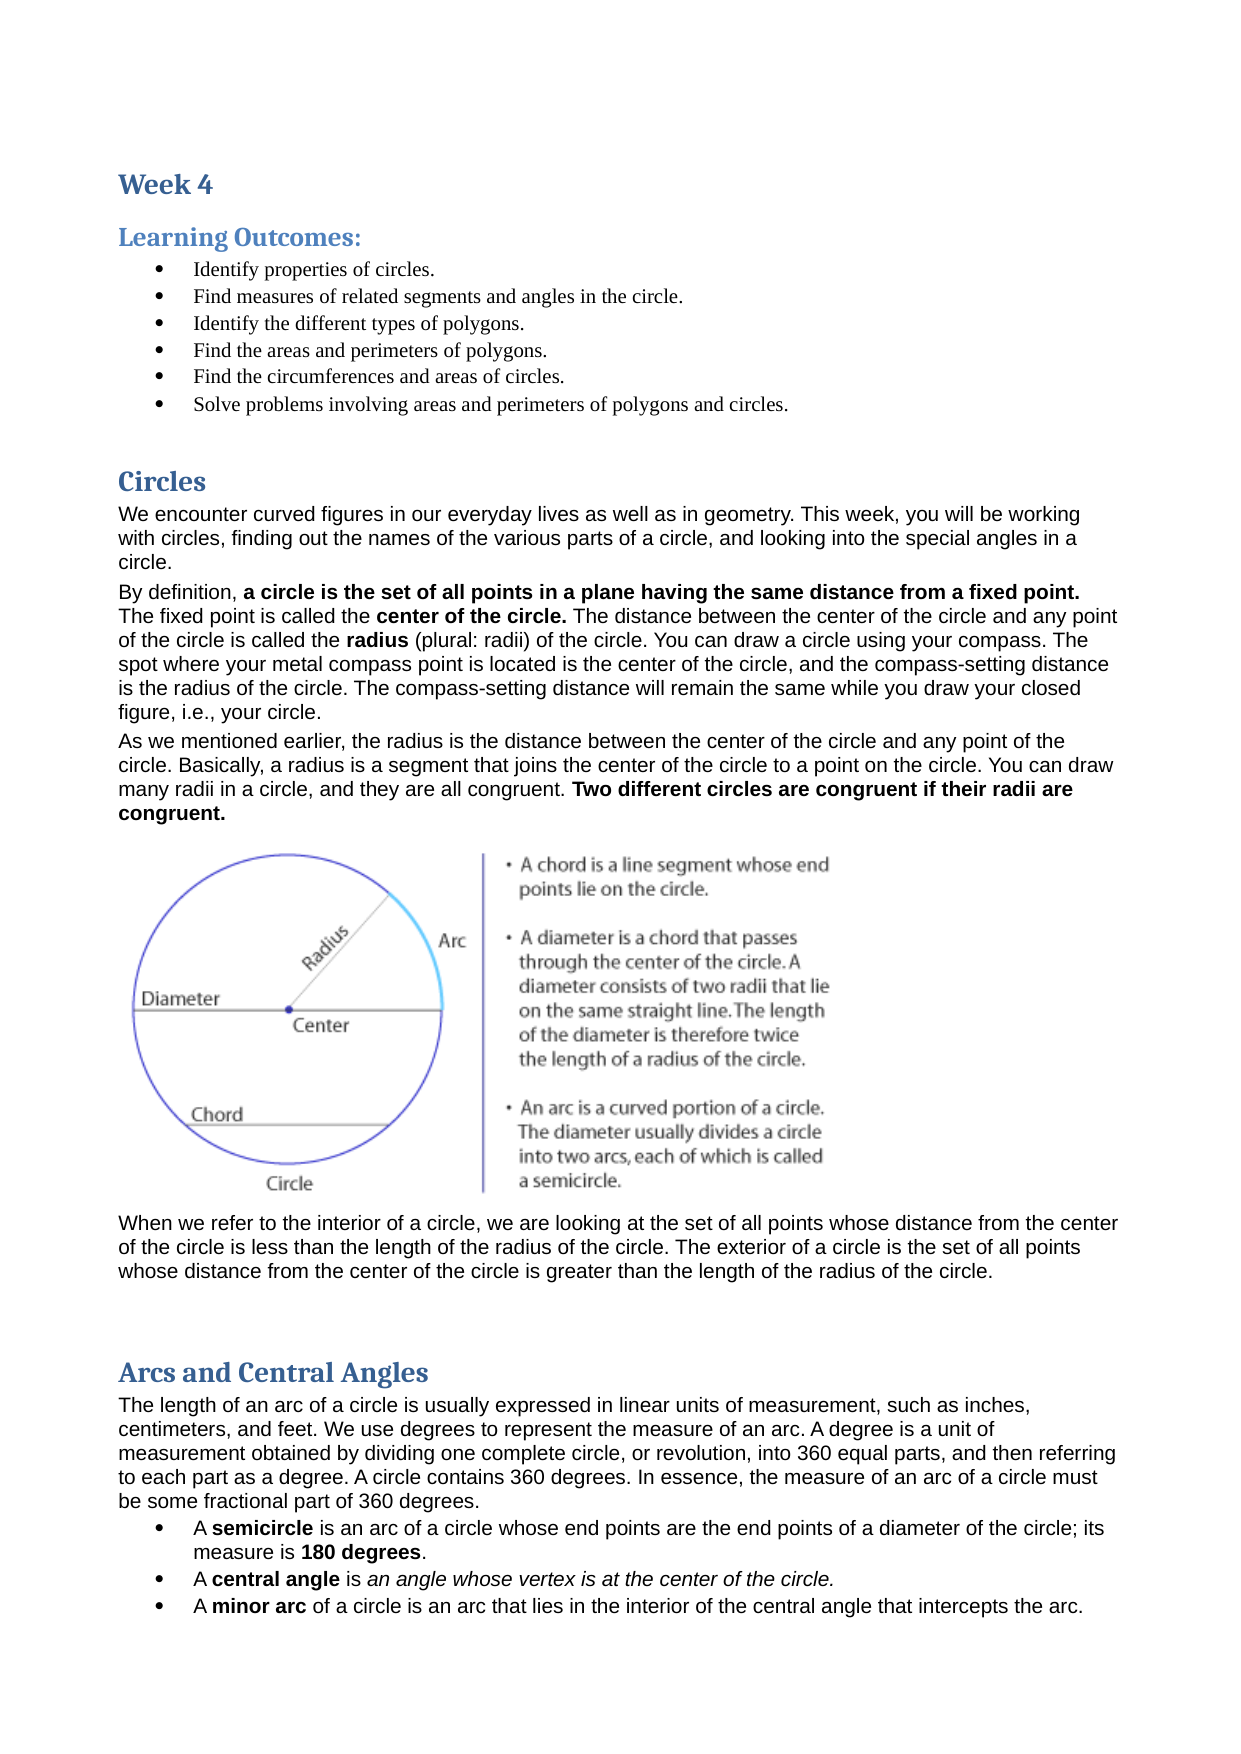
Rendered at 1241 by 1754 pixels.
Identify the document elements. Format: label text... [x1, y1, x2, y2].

list Find measures of related segments and angles in the circle. [156, 283, 1122, 308]
subtitle Learning Outcomes: [118, 222, 1122, 254]
list A central angle is an angle whose vertex is at the center of the circle. [156, 1567, 1122, 1591]
list Identify properties of circles. [156, 257, 1122, 281]
text By definition, a circle is the set of all points in a plane having the same distance from a fixed point. The fixed point is called the center of the circle. The distance between the center of the circle and any point of the circle is called the radius (plural: radii) of the circle. You can draw a circle using your compass. The spot where your metal compass point is located is the center of the circle, and the compass-setting distance is the radius of the circle. The compass-setting distance will remain the same while you draw your closed figure, i.e., your circle. [118, 580, 1122, 723]
list Find the areas and perimeters of polygons. [156, 337, 1122, 362]
subtitle Arcs and Central Angles [118, 1357, 1122, 1390]
list A minor arc of a circle is an arc that lies in the interior of the central angle that intercepts the arc. [156, 1594, 1122, 1618]
subtitle Week 4 [118, 168, 1122, 202]
list Find the circumferences and areas of circles. [156, 364, 1122, 388]
picture [118, 828, 839, 1211]
list A semicircle is an arc of a circle whose end points are the end points of a diameter of the circle; its measure is 180 degrees. [156, 1516, 1122, 1564]
subtitle Circles [118, 466, 1122, 499]
list Solve problems involving areas and perimeters of polygons and circles. [156, 391, 1122, 416]
list Identify the different types of polygons. [156, 311, 1122, 334]
text We encounter curved figures in our everyday lives as well as in geometry. This week, you will be working with circles, finding out the names of the various parts of a circle, and looking into the special angles in a circle. [118, 502, 1122, 574]
text As we mentioned earlier, the radius is the distance between the center of the circle and any point of the circle. Basically, a radius is a segment that joins the center of the circle to a point on the circle. You can draw many radii in a circle, and they are all congruent. Two different circles are congruent if their radii are congruent. [118, 729, 1122, 825]
text When we refer to the interior of a circle, we are looking at the set of all points whose distance from the center of the circle is less than the length of the radius of the circle. The exterior of a circle is the set of all points whose distance from the center of the circle is greater than the length of the radius of the circle. [118, 1211, 1122, 1283]
text The length of an arc of a circle is usually expressed in linear units of measurement, such as inches, centimeters, and feet. We use degrees to represent the measure of an arc. A degree is a unit of measurement obtained by dividing one complete circle, or revolution, into 360 equal parts, and then referring to each part as a degree. A circle contains 360 degrees. In essence, the measure of an arc of a circle must be some fractional part of 360 degrees. [118, 1393, 1122, 1513]
